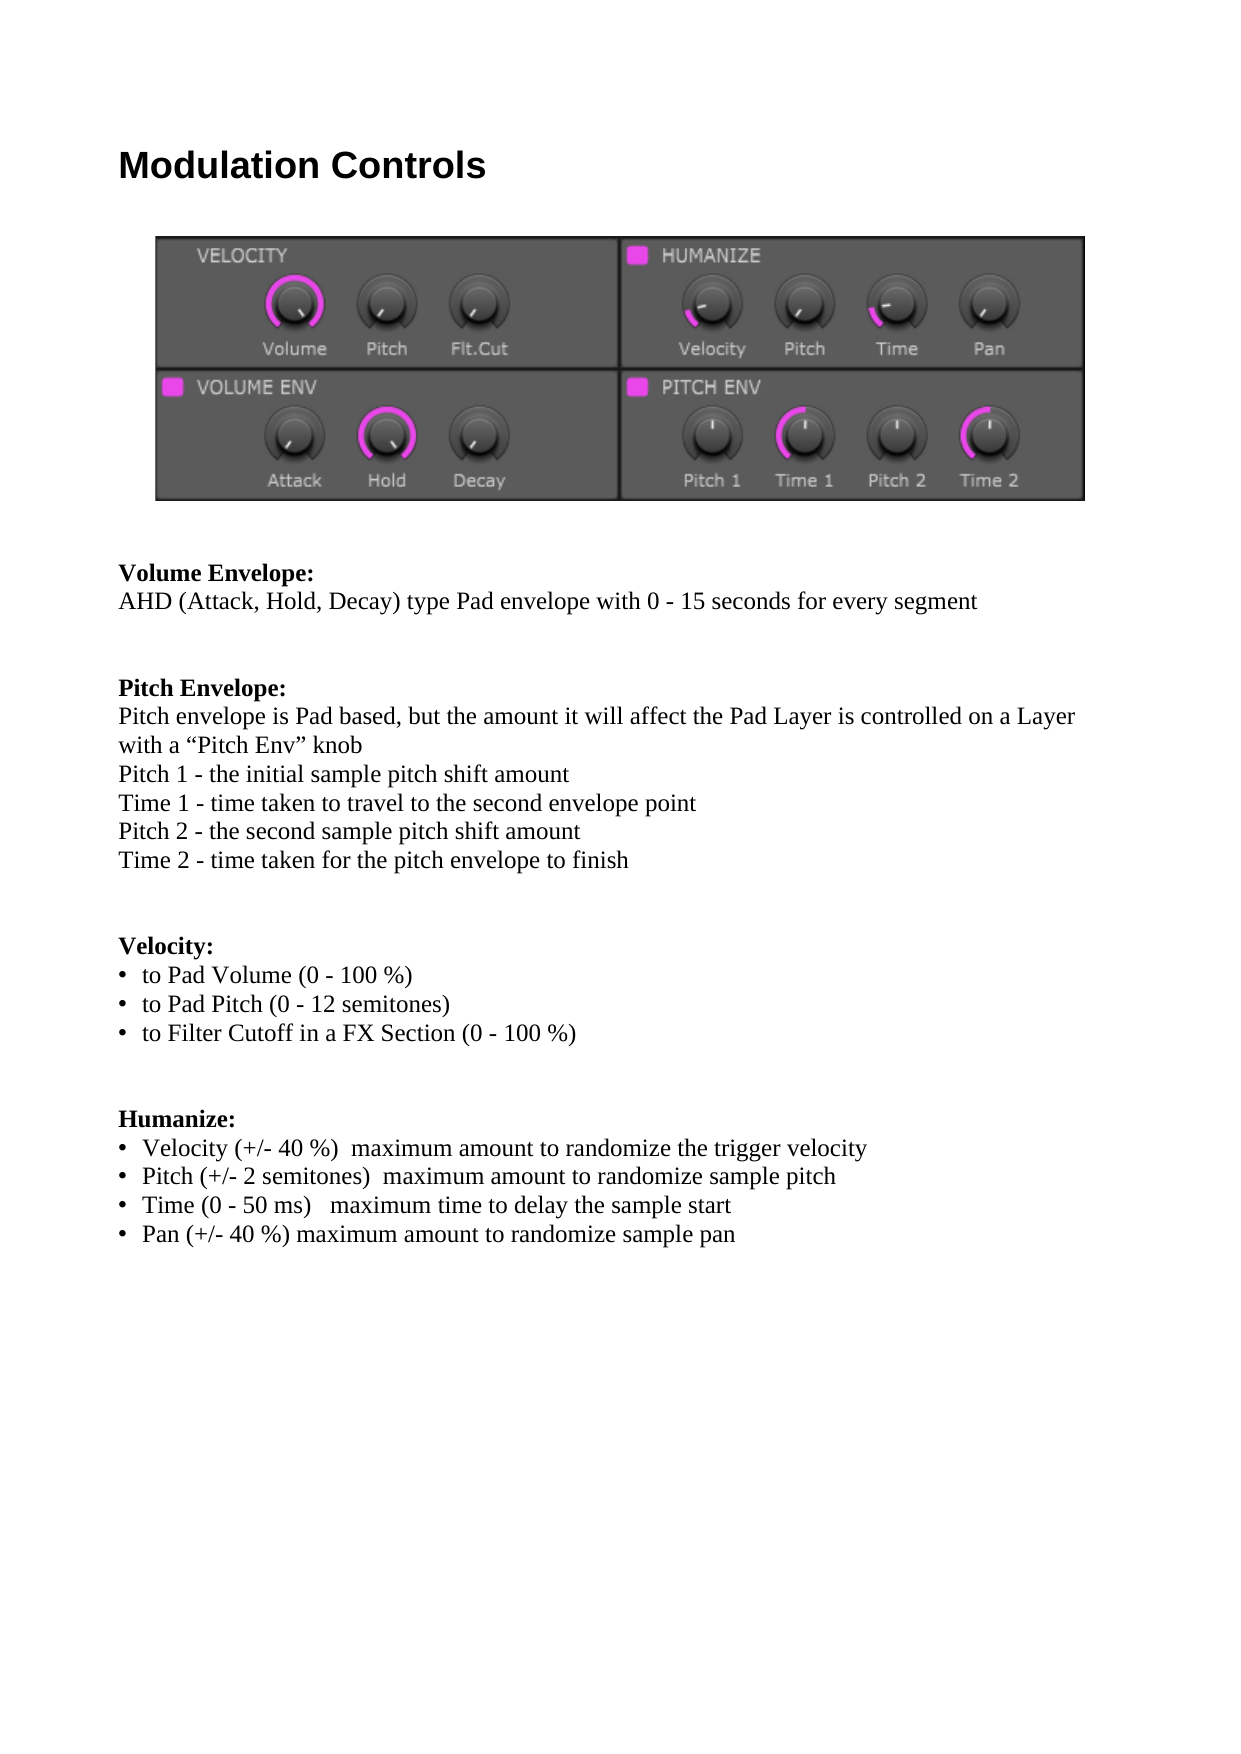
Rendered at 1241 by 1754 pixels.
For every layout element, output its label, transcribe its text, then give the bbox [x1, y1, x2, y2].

text AHD (Attack, Hold, Decay) type Pad envelope with 0 - 15 seconds for every segment [118, 586, 1122, 615]
text Pitch 1 - the initial sample pitch shift amount [118, 759, 1122, 788]
text Humanize: [118, 1104, 1122, 1133]
text Pitch Envelope: [118, 673, 1122, 701]
text Pitch envelope is Pad based, but the amount it will affect the Pad Layer is controlled on a Layer with a “Pitch Env” knob [118, 701, 1122, 759]
list Velocity (+/- 40 %) maximum amount to randomize the trigger velocity [118, 1133, 1122, 1161]
text Time 1 - time taken to travel to the second envelope point [118, 788, 1122, 816]
text Velocity: [118, 931, 1122, 960]
subtitle Modulation Controls [118, 143, 1122, 187]
list to Pad Volume (0 - 100 %) [118, 960, 1122, 989]
list Pan (+/- 40 %) maximum amount to randomize sample pan [118, 1219, 1122, 1248]
text Time 2 - time taken for the pitch envelope to finish [118, 845, 1122, 874]
list Time (0 - 50 ms) maximum time to delay the sample start [118, 1190, 1122, 1219]
text Volume Envelope: [118, 558, 1122, 586]
list to Filter Cutoff in a FX Section (0 - 100 %) [118, 1018, 1122, 1046]
text Pitch 2 - the second sample pitch shift amount [118, 816, 1122, 845]
list to Pad Pitch (0 - 12 semitones) [118, 989, 1122, 1018]
list Pitch (+/- 2 semitones) maximum amount to randomize sample pitch [118, 1161, 1122, 1190]
picture [155, 236, 1085, 501]
